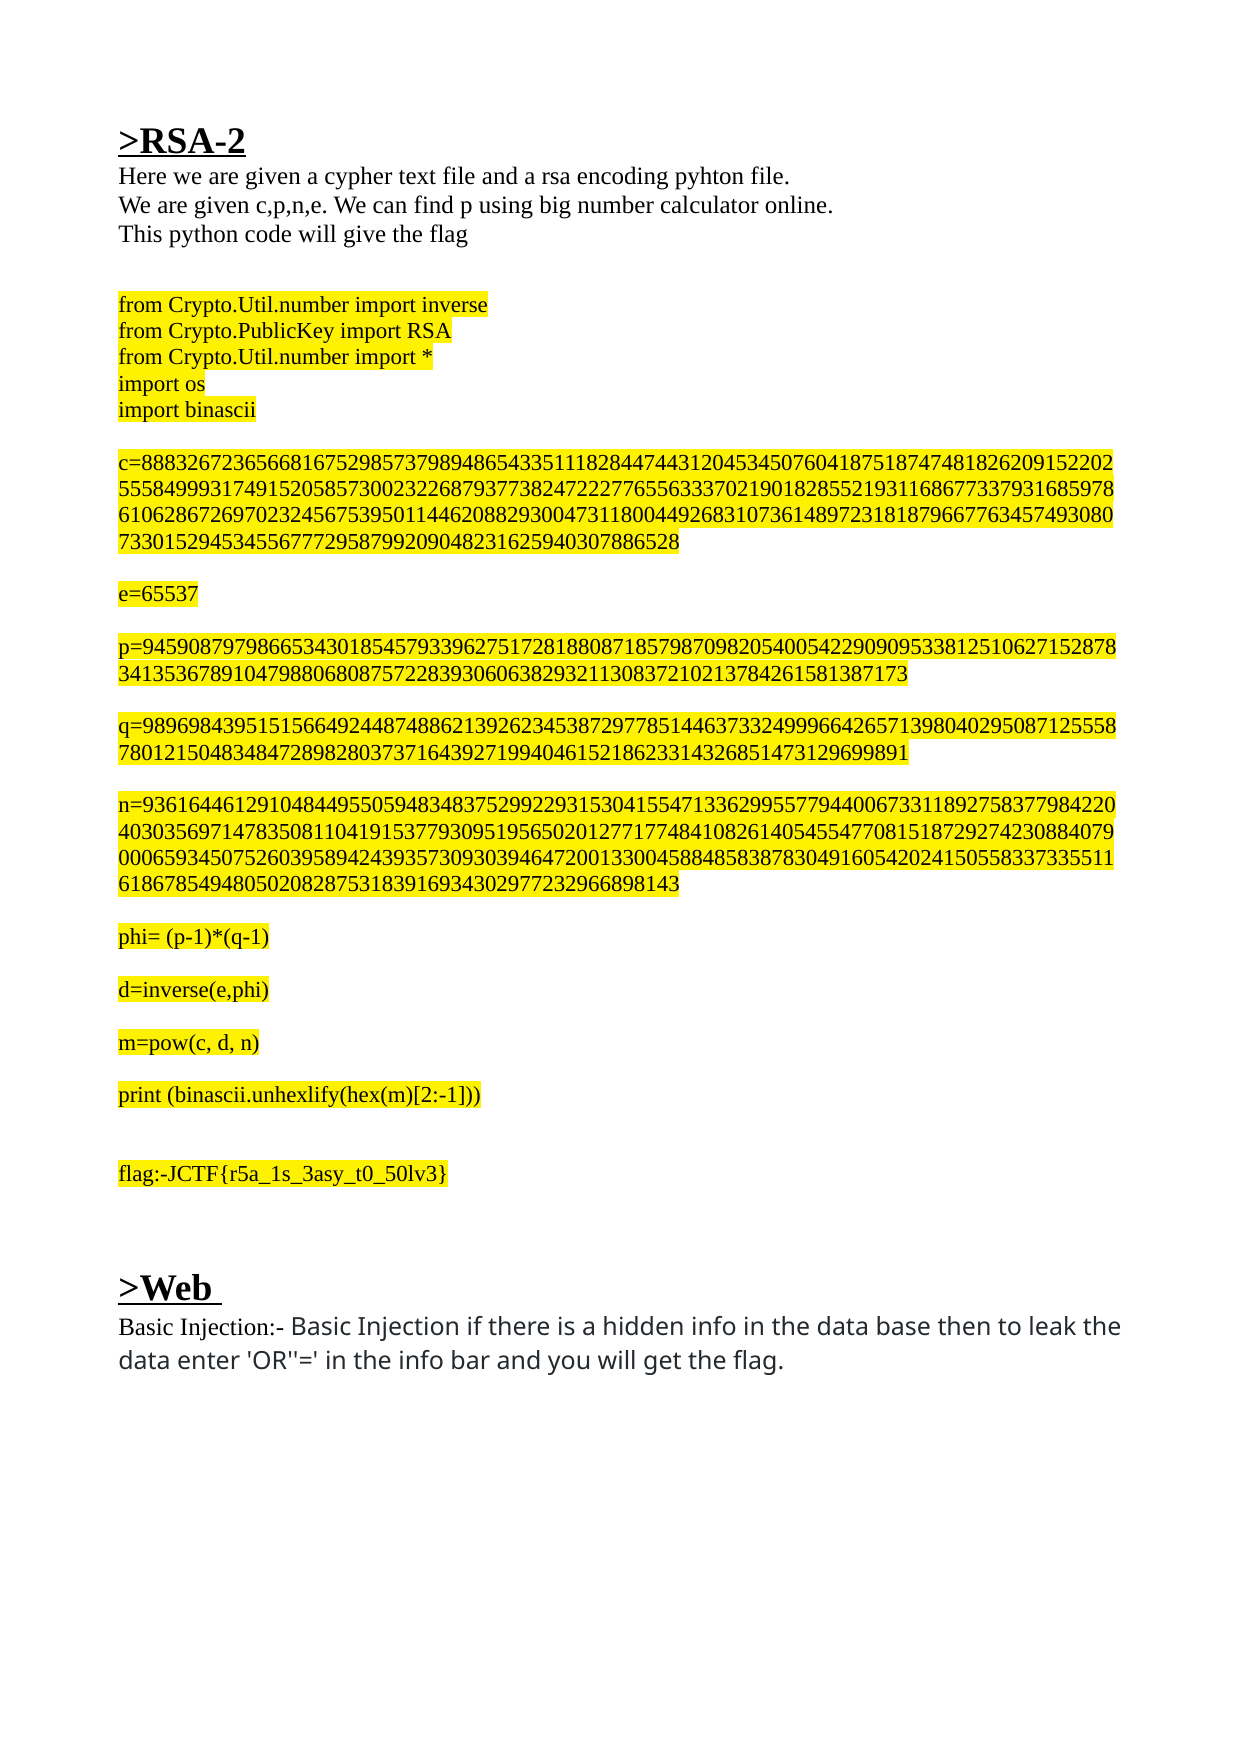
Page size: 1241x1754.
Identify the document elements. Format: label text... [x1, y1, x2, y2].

text from Crypto.Util.number import * [118, 343, 1122, 370]
text Here we are given a cypher text file and a rsa encoding pyhton file. [118, 161, 1122, 190]
text d=inverse(e,phi) [118, 976, 1122, 1002]
text q=9896984395151566492448748862139262345387297785144637332499966426571398040295087125558780121504834847289828037371643927199404615218623314326851473129699891 [118, 712, 1122, 765]
text e=65537 [118, 581, 1122, 607]
text Basic Injection:- Basic Injection if there is a hidden info in the data base then to leak the data enter 'OR''=' in the info bar and you will get the flag. [118, 1309, 1122, 1377]
text from Crypto.PublicKey import RSA [118, 317, 1122, 343]
text p=9459087979866534301854579339627517281880871857987098205400542290909533812510627152878341353678910479880680875722839306063829321130837210213784261581387173 [118, 633, 1122, 686]
text >RSA-2 [118, 118, 1122, 161]
text n=93616446129104844955059483483752992293153041554713362995577944006733118927583779842204030356971478350811041915377930951956502012771774841082614054554770815187292742308840790006593450752603958942439357309303946472001330045884858387830491605420241505583373355116186785494805020828753183916934302977232966898143 [118, 791, 1122, 897]
text phi= (p-1)*(q-1) [118, 923, 1122, 949]
text This python code will give the flag [118, 219, 1122, 247]
text from Crypto.Util.number import inverse [118, 291, 1122, 317]
text We are given c,p,n,e. We can find p using big number calculator online. [118, 190, 1122, 219]
text >Web [118, 1266, 1122, 1309]
text print (binascii.unhexlify(hex(m)[2:-1])) [118, 1081, 1122, 1108]
text flag:-JCTF{r5a_1s_3asy_t0_50lv3} [118, 1160, 1122, 1187]
text m=pow(c, d, n) [118, 1028, 1122, 1055]
text import binascii [118, 396, 1122, 422]
text c=88832672365668167529857379894865433511182844744312045345076041875187474818262091522025558499931749152058573002322687937738247222776556333702190182855219311686773379316859786106286726970232456753950114462088293004731180044926831073614897231818796677634574930807330152945345567772958799209048231625940307886528 [118, 449, 1122, 554]
text import os [118, 370, 1122, 396]
